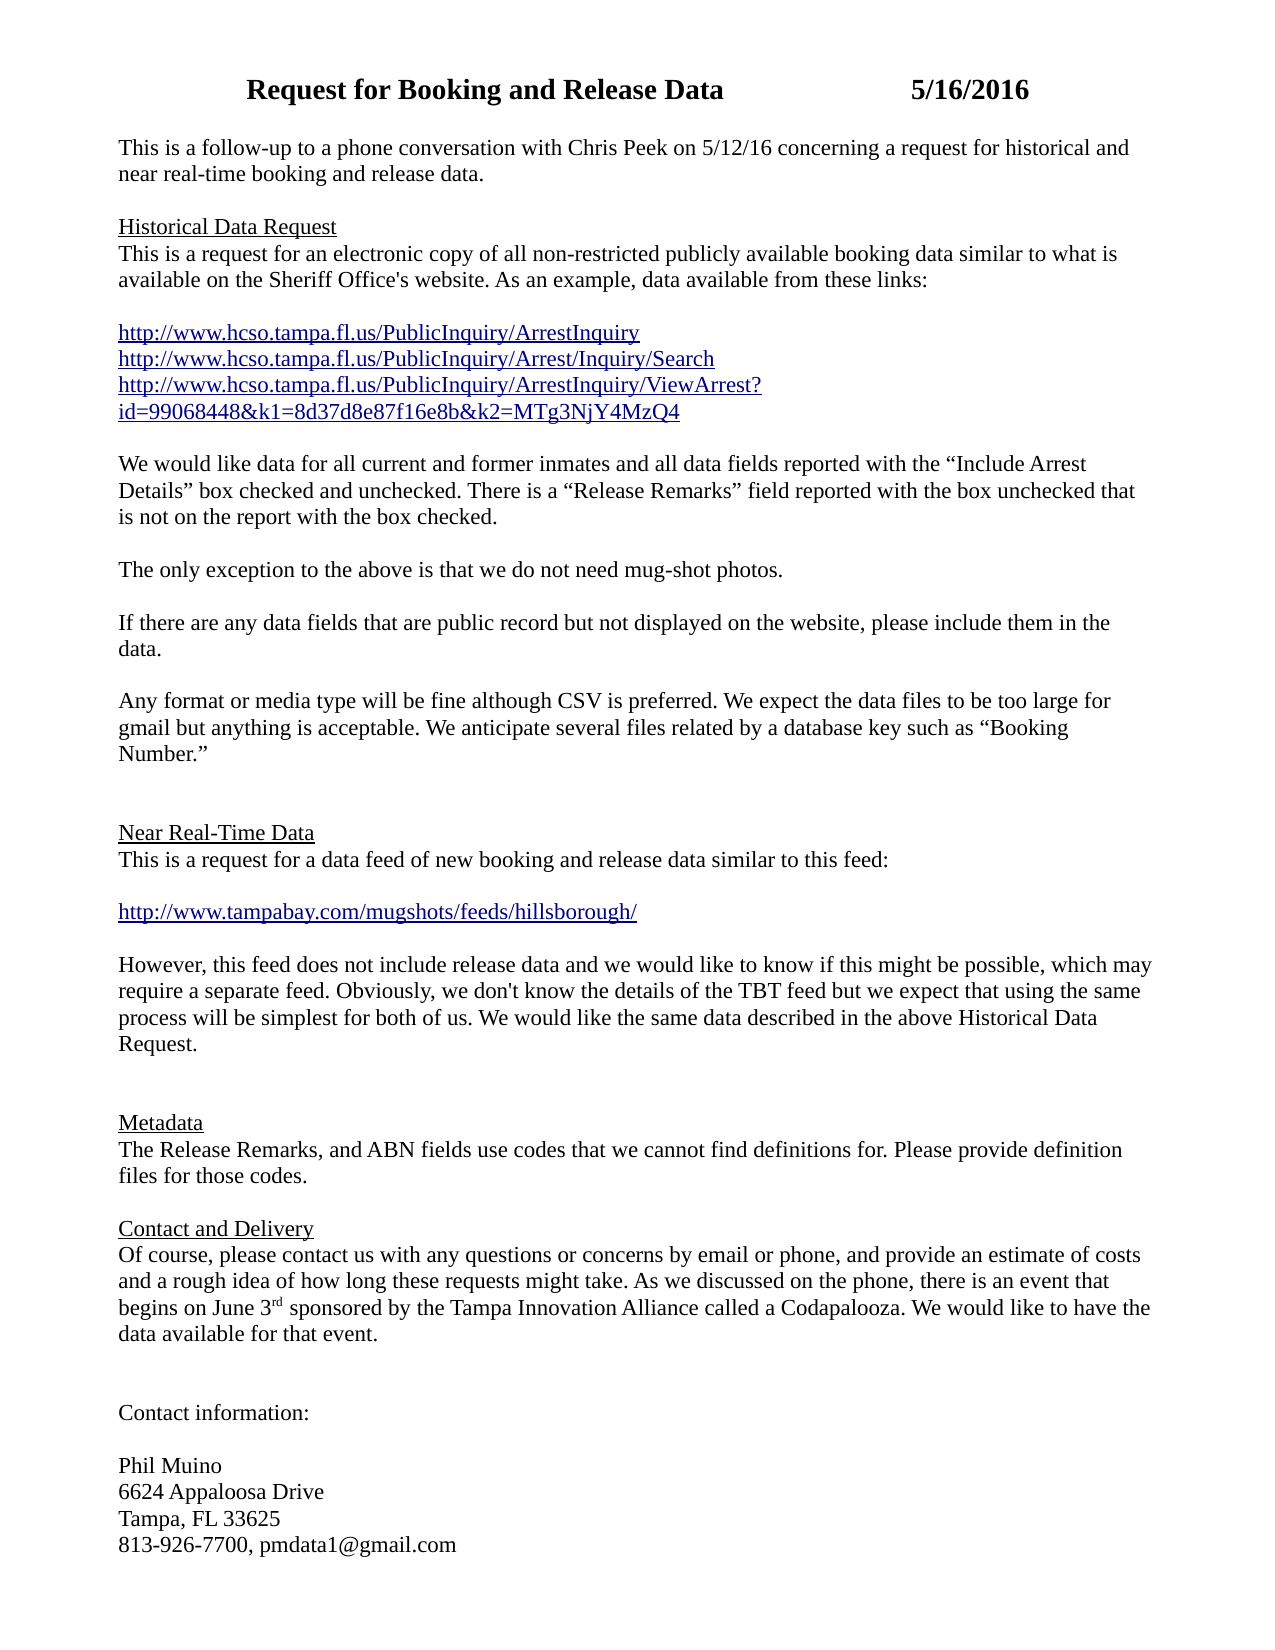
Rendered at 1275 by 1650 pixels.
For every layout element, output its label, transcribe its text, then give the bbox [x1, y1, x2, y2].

text Contact and Delivery [118, 1215, 1157, 1241]
text 813-926-7700, pmdata1@gmail.com [118, 1531, 1157, 1557]
text Any format or media type will be fine although CSV is preferred. We expect the data files to be too large for gmail but anything is acceptable. We anticipate several files related by a database key such as “Booking Number.” [118, 688, 1157, 767]
text This is a follow-up to a phone conversation with Chris Peek on 5/12/16 concerning a request for historical and near real-time booking and release data. [118, 134, 1157, 187]
text Metadata [118, 1109, 1157, 1136]
text Phil Muino [118, 1452, 1157, 1478]
text Tampa, FL 33625 [118, 1504, 1157, 1531]
text http://www.hcso.tampa.fl.us/PublicInquiry/Arrest/Inquiry/Search [118, 345, 1157, 371]
text http://www.tampabay.com/mugshots/feeds/hillsborough/ [118, 898, 1157, 925]
text Historical Data Request [118, 213, 1157, 239]
text The Release Remarks, and ABN fields use codes that we cannot find definitions for. Please provide definition files for those codes. [118, 1136, 1157, 1188]
text This is a request for a data feed of new booking and release data similar to this feed: [118, 846, 1157, 872]
text This is a request for an electronic copy of all non-restricted publicly available booking data similar to what is available on the Sheriff Office's website. As an example, data available from these links: [118, 239, 1157, 292]
text 6624 Appaloosa Drive [118, 1478, 1157, 1504]
text Of course, please contact us with any questions or concerns by email or phone, and provide an estimate of costs and a rough idea of how long these requests might take. As we discussed on the phone, there is an event that begins on June 3rd sponsored by the Tampa Innovation Alliance called a Codapalooza. We would like to have the data available for that event. [118, 1241, 1157, 1346]
text If there are any data fields that are public record but not displayed on the website, please include them in the data. [118, 608, 1157, 661]
text Request for Booking and Release Data 5/16/2016 [118, 72, 1157, 105]
text However, this feed does not include release data and we would like to know if this might be possible, which may require a separate feed. Obviously, we don't know the details of the TBT feed but we expect that using the same process will be simplest for both of us. We would like the same data described in the above Historical Data Request. [118, 951, 1157, 1057]
text The only exception to the above is that we do not need mug-shot photos. [118, 556, 1157, 582]
text Near Real-Time Data [118, 819, 1157, 846]
text http://www.hcso.tampa.fl.us/PublicInquiry/ArrestInquiry/ViewArrest?id=99068448&k1=8d37d8e87f16e8b&k2=MTg3NjY4MzQ4 [118, 371, 1157, 424]
text Contact information: [118, 1399, 1157, 1426]
text http://www.hcso.tampa.fl.us/PublicInquiry/ArrestInquiry [118, 319, 1157, 345]
text We would like data for all current and former inmates and all data fields reported with the “Include Arrest Details” box checked and unchecked. There is a “Release Remarks” field reported with the box unchecked that is not on the report with the box checked. [118, 450, 1157, 529]
